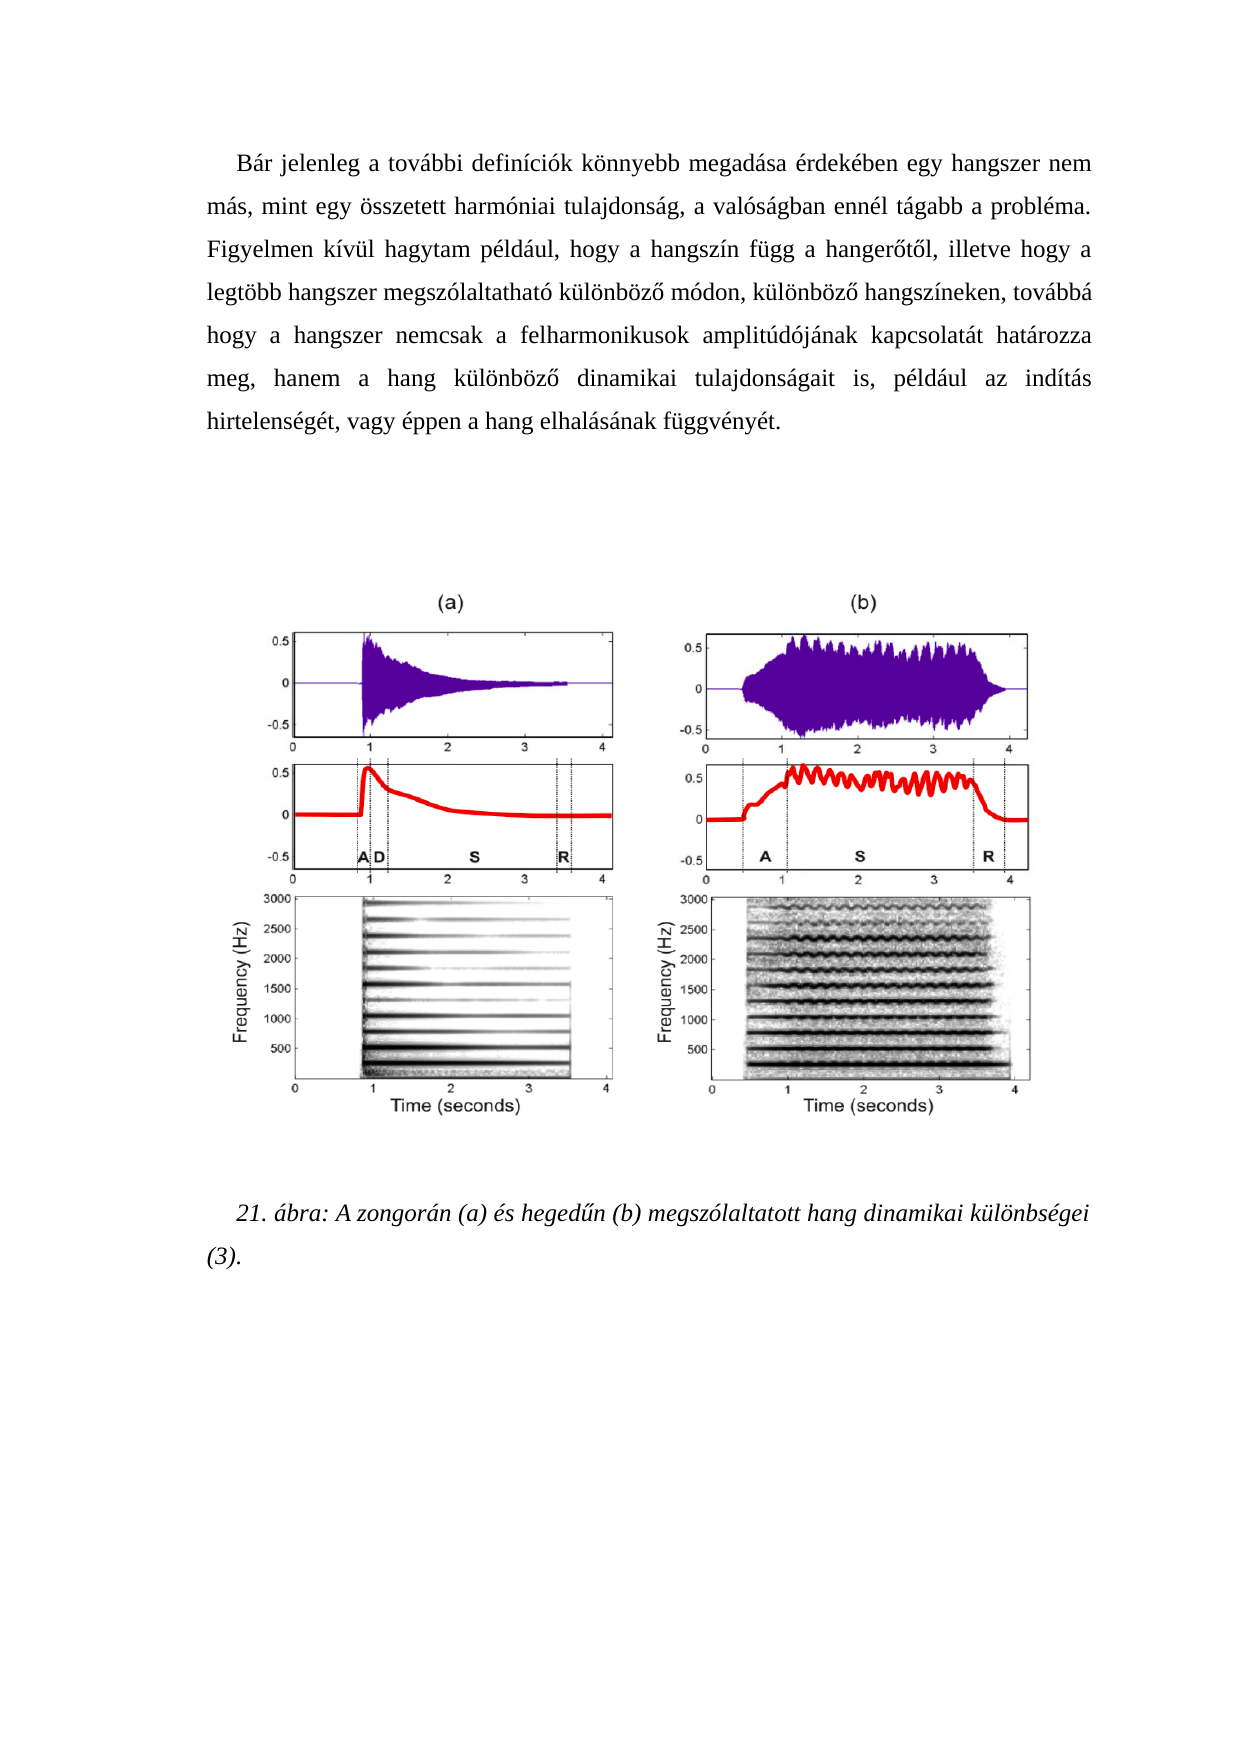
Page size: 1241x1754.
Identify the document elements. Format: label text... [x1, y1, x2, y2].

picture [206, 578, 1086, 1144]
text Bár jelenleg a további definíciók könnyebb megadása érdekében egy hangszer nem más, mint egy összetett harmóniai tulajdonság, a valóságban ennél tágabb a probléma. Figyelmen kívül hagytam például, hogy a hangszín függ a hangerőtől, illetve hogy a legtöbb hangszer megszólaltatható különböző módon, különböző hangszíneken, továbbá hogy a hangszer nemcsak a felharmonikusok amplitúdójának kapcsolatát határozza meg, hanem a hang különböző dinamikai tulajdonságait is, például az indítás hirtelenségét, vagy éppen a hang elhalásának függvényét. [207, 148, 1093, 435]
text 21. ábra: A zongorán (a) és hegedűn (b) megszólaltatott hang dinamikai különbségei (3). [207, 1198, 1093, 1269]
